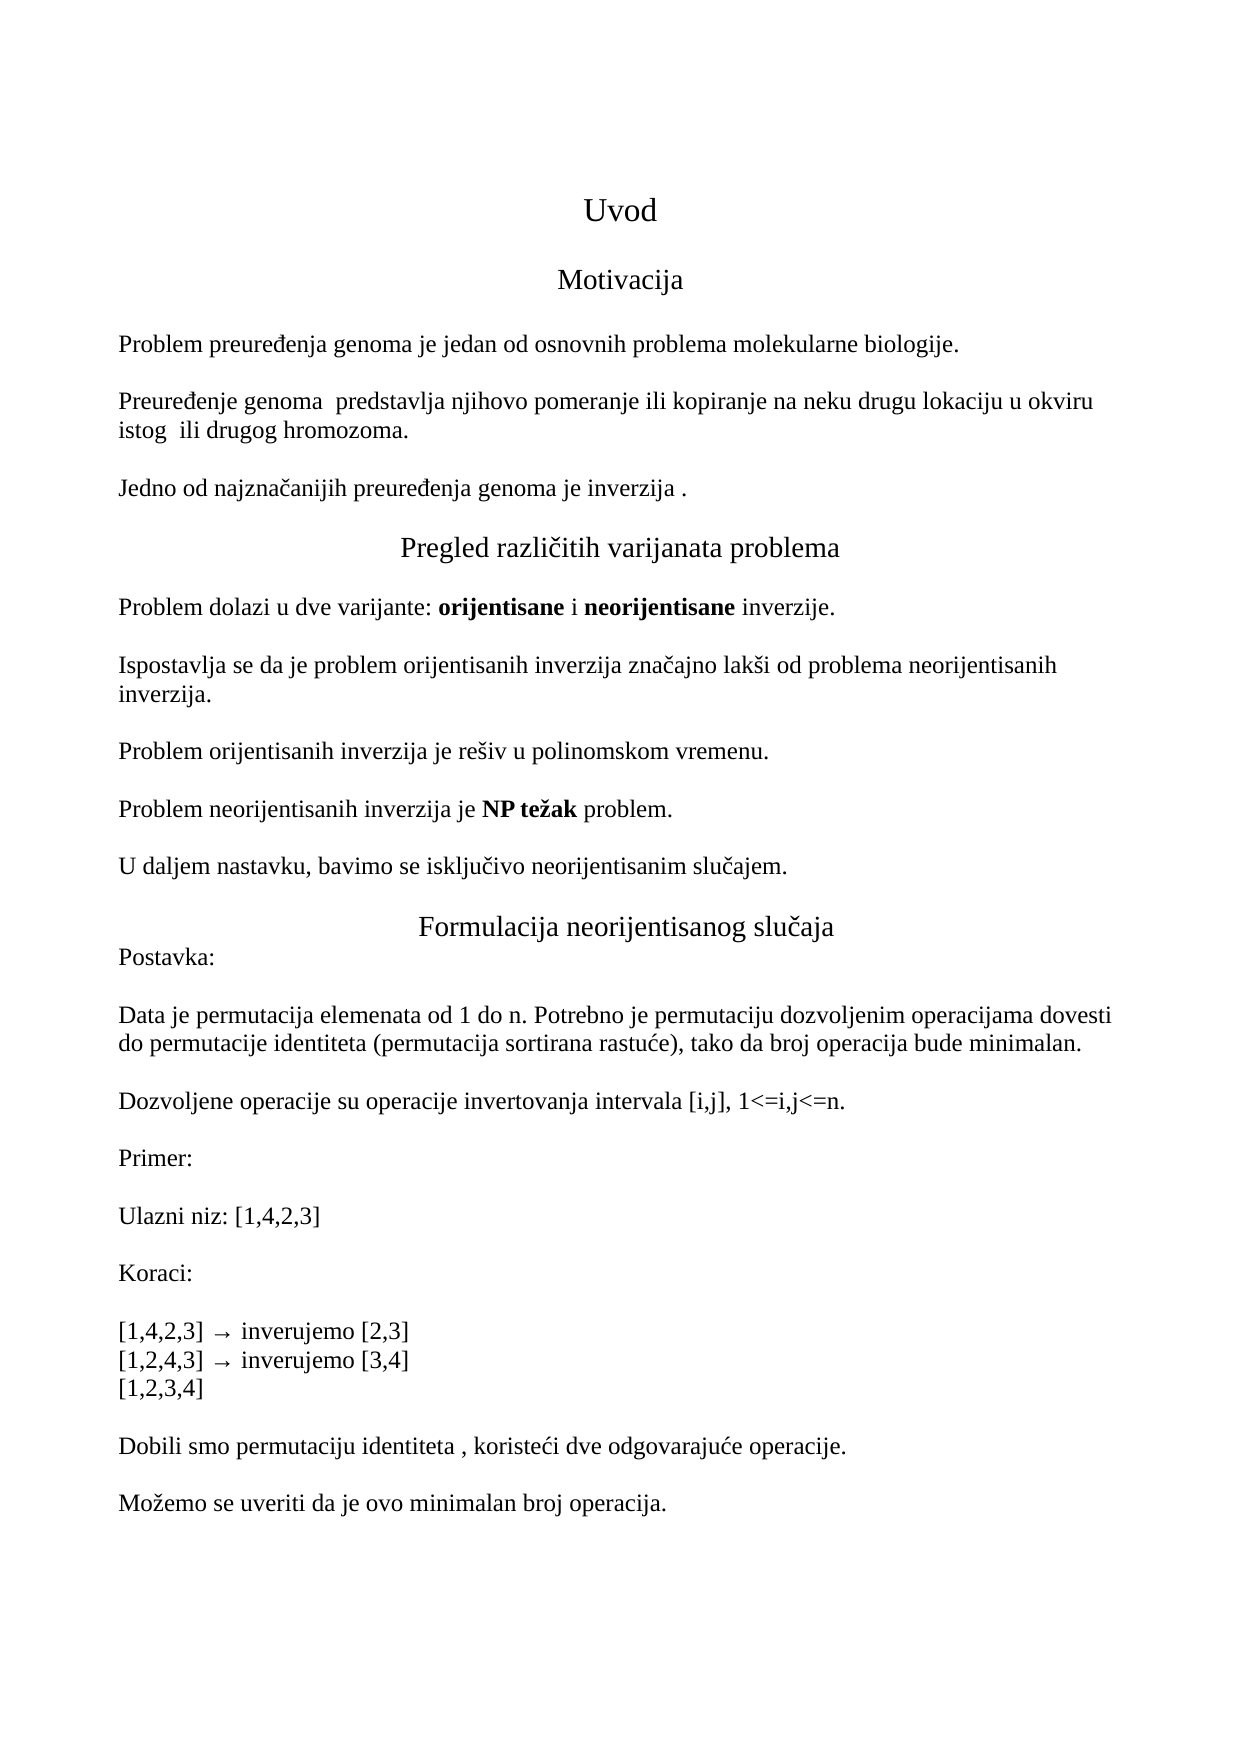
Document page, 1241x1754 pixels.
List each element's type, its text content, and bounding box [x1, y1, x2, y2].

text Data je permutacija elemenata od 1 do n. Potrebno je permutaciju dozvoljenim operacijama dovesti do permutacije identiteta (permutacija sortirana rastuće), tako da broj operacija bude minimalan. [118, 1000, 1122, 1057]
text Problem preuređenja genoma je jedan od osnovnih problema molekularne biologije. [118, 329, 1122, 358]
text Postavka: [118, 942, 1122, 971]
text Dozvoljene operacije su operacije invertovanja intervala [i,j], 1<=i,j<=n. [118, 1086, 1122, 1115]
text Pregled različitih varijanata problema [118, 530, 1122, 564]
text Problem orijentisanih inverzija je rešiv u polinomskom vremenu. [118, 736, 1122, 765]
text Problem dolazi u dve varijante: orijentisane i neorijentisane inverzije. [118, 592, 1122, 621]
text [1,2,3,4] [118, 1373, 1122, 1402]
text Ulazni niz: [1,4,2,3] [118, 1201, 1122, 1230]
text Preuređenje genoma predstavlja njihovo pomeranje ili kopiranje na neku drugu lokaciju u okviru istog ili drugog hromozoma. [118, 386, 1122, 444]
text [1,4,2,3] → inverujemo [2,3] [118, 1316, 1122, 1345]
text Primer: [118, 1143, 1122, 1172]
text Možemo se uveriti da je ovo minimalan broj operacija. [118, 1488, 1122, 1517]
text Motivacija [118, 262, 1122, 295]
text Formulacija neorijentisanog slučaja [118, 909, 1122, 942]
text Jedno od najznačanijih preuređenja genoma je inverzija . [118, 473, 1122, 501]
text U daljem nastavku, bavimo se isključivo neorijentisanim slučajem. [118, 851, 1122, 880]
text Problem neorijentisanih inverzija je NP težak problem. [118, 794, 1122, 822]
text Dobili smo permutaciju identiteta , koristeći dve odgovarajuće operacije. [118, 1431, 1122, 1460]
text Uvod [118, 190, 1122, 228]
text Koraci: [118, 1258, 1122, 1287]
text Ispostavlja se da je problem orijentisanih inverzija značajno lakši od problema neorijentisanih inverzija. [118, 650, 1122, 707]
text [1,2,4,3] → inverujemo [3,4] [118, 1345, 1122, 1373]
